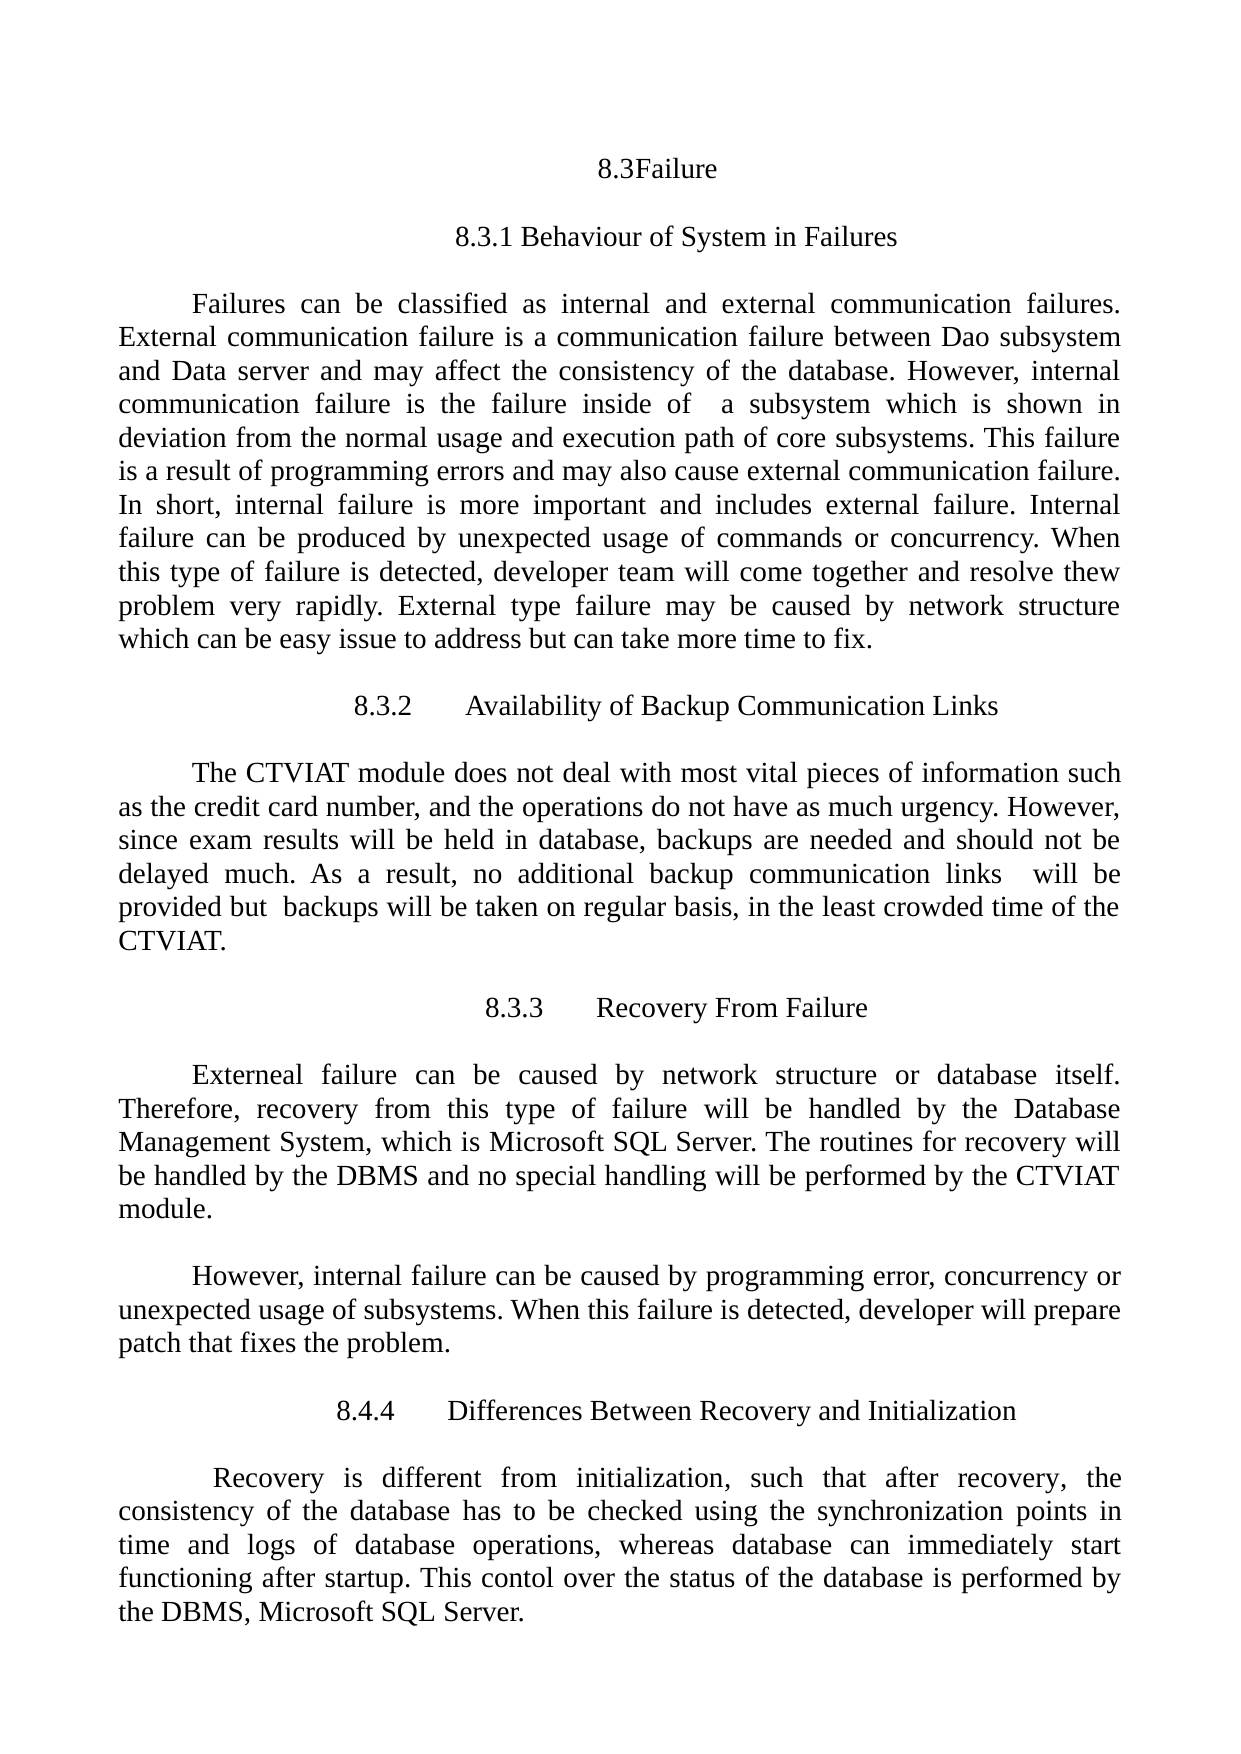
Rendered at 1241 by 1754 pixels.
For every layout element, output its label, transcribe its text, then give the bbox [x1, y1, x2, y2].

list Availability of Backup Communication Links [231, 688, 1122, 722]
list Differences Between Recovery and Initialization [231, 1393, 1122, 1426]
text Recovery is different from initialization, such that after recovery, the consistency of the database has to be checked using the synchronization points in time and logs of database operations, whereas database can immediately start functioning after startup. This contol over the status of the database is performed by the DBMS, Microsoft SQL Server. [118, 1460, 1122, 1627]
list 8.3.1 Behaviour of System in Failures [193, 219, 1122, 252]
text The CTVIAT module does not deal with most vital pieces of information such as the credit card number, and the operations do not have as much urgency. However, since exam results will be held in database, backups are needed and should not be delayed much. As a result, no additional backup communication links will be provided but backups will be taken on regular basis, in the least crowded time of the CTVIAT. [118, 755, 1122, 957]
list Recovery From Failure [231, 990, 1122, 1024]
text Failures can be classified as internal and external communication failures. External communication failure is a communication failure between Dao subsystem and Data server and may affect the consistency of the database. However, internal communication failure is the failure inside of a subsystem which is shown in deviation from the normal usage and execution path of core subsystems. This failure is a result of programming errors and may also cause external communication failure. In short, internal failure is more important and includes external failure. Internal failure can be produced by unexpected usage of commands or concurrency. When this type of failure is detected, developer team will come together and resolve thew problem very rapidly. External type failure may be caused by network structure which can be easy issue to address but can take more time to fix. [118, 286, 1122, 655]
list Failure [193, 152, 1122, 185]
text Externeal failure can be caused by network structure or database itself. Therefore, recovery from this type of failure will be handled by the Database Management System, which is Microsoft SQL Server. The routines for recovery will be handled by the DBMS and no special handling will be performed by the CTVIAT module. [118, 1057, 1122, 1225]
text However, internal failure can be caused by programming error, concurrency or unexpected usage of subsystems. When this failure is detected, developer will prepare patch that fixes the problem. [118, 1258, 1122, 1359]
